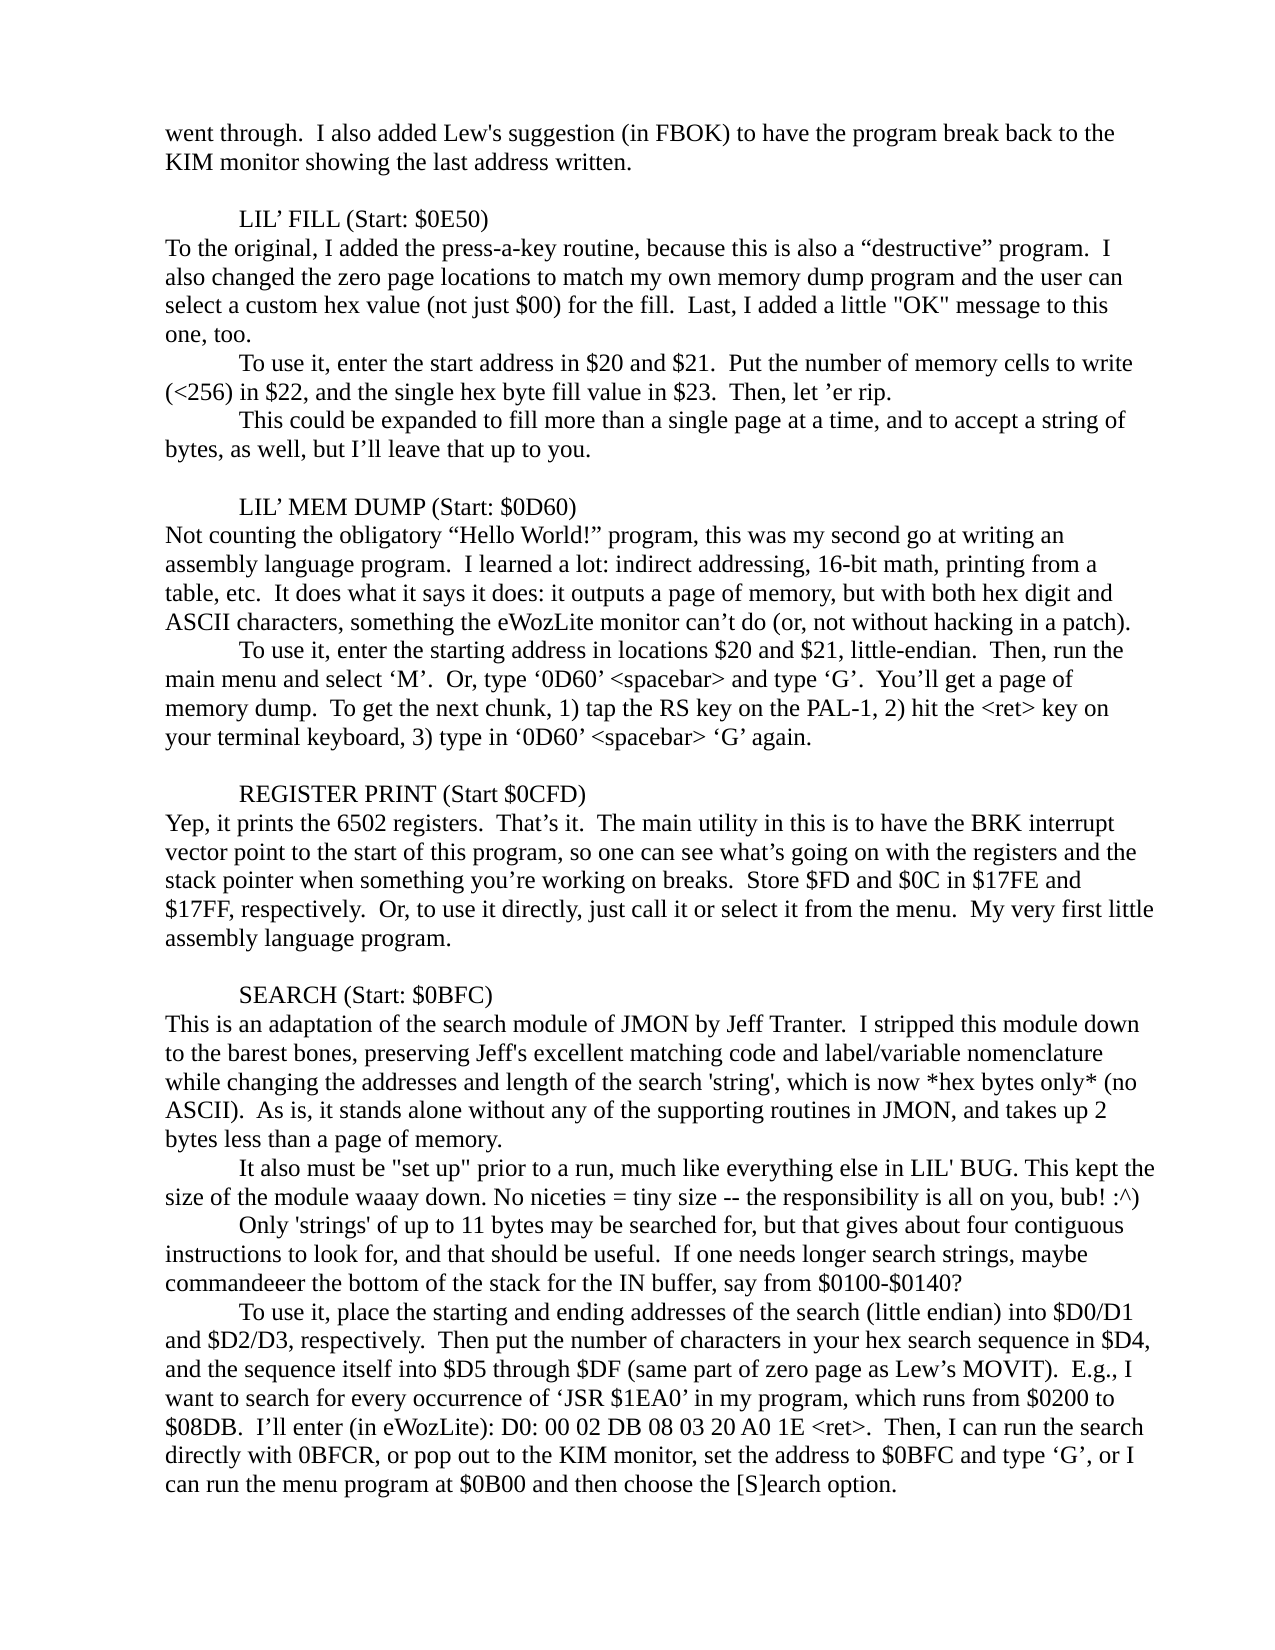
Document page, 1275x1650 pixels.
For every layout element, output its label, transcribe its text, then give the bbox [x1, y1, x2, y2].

text Only 'strings' of up to 11 bytes may be searched for, but that gives about four contiguous instructions to look for, and that should be useful. If one needs longer search strings, maybe commandeeer the bottom of the stack for the IN buffer, say from $0100-$0140? [118, 1211, 1157, 1297]
text LIL’ MEM DUMP (Start: $0D60) [118, 492, 1157, 521]
text Not counting the obligatory “Hello World!” program, this was my second go at writing an assembly language program. I learned a lot: indirect addressing, 16-bit math, printing from a table, etc. It does what it says it does: it outputs a page of memory, but with both hex digit and ASCII characters, something the eWozLite monitor can’t do (or, not without hacking in a patch). To use it, enter the starting address in locations $20 and $21, little-endian. Then, run the main menu and select ‘M’. Or, type ‘0D60’ <spacebar> and type ‘G’. You’ll get a page of memory dump. To get the next chunk, 1) tap the RS key on the PAL-1, 2) hit the <ret> key on your terminal keyboard, 3) type in ‘0D60’ <spacebar> ‘G’ again. [118, 521, 1157, 751]
text To use it, place the starting and ending addresses of the search (little endian) into $D0/D1 and $D2/D3, respectively. Then put the number of characters in your hex search sequence in $D4, and the sequence itself into $D5 through $DF (same part of zero page as Lew’s MOVIT). E.g., I want to search for every occurrence of ‘JSR $1EA0’ in my program, which runs from $0200 to $08DB. I’ll enter (in eWozLite): D0: 00 02 DB 08 03 20 A0 1E <ret>. Then, I can run the search directly with 0BFCR, or pop out to the KIM monitor, set the address to $0BFC and type ‘G’, or I can run the menu program at $0B00 and then choose the [S]earch option. [118, 1297, 1157, 1498]
text This could be expanded to fill more than a single page at a time, and to accept a string of bytes, as well, but I’ll leave that up to you. [118, 406, 1157, 463]
text went through. I also added Lew's suggestion (in FBOK) to have the program break back to the KIM monitor showing the last address written. [118, 118, 1157, 176]
text REGISTER PRINT (Start $0CFD) [118, 779, 1157, 808]
text This is an adaptation of the search module of JMON by Jeff Tranter. I stripped this module down to the barest bones, preserving Jeff's excellent matching code and label/variable nomenclature while changing the addresses and length of the search 'string', which is now *hex bytes only* (no ASCII). As is, it stands alone without any of the supporting routines in JMON, and takes up 2 bytes less than a page of memory. [118, 1009, 1157, 1153]
text SEARCH (Start: $0BFC) [118, 981, 1157, 1009]
text To the original, I added the press-a-key routine, because this is also a “destructive” program. I also changed the zero page locations to match my own memory dump program and the user can select a custom hex value (not just $00) for the fill. Last, I added a little "OK" message to this one, too. [118, 233, 1157, 348]
text LIL’ FILL (Start: $0E50) [118, 204, 1157, 233]
text It also must be "set up" prior to a run, much like everything else in LIL' BUG. This kept the size of the module waaay down. No niceties = tiny size -- the responsibility is all on you, bub! :^) [118, 1153, 1157, 1211]
text Yep, it prints the 6502 registers. That’s it. The main utility in this is to have the BRK interrupt vector point to the start of this program, so one can see what’s going on with the registers and the stack pointer when something you’re working on breaks. Store $FD and $0C in $17FE and $17FF, respectively. Or, to use it directly, just call it or select it from the menu. My very first little assembly language program. [118, 808, 1157, 952]
text To use it, enter the start address in $20 and $21. Put the number of memory cells to write (<256) in $22, and the single hex byte fill value in $23. Then, let ’er rip. [118, 348, 1157, 406]
